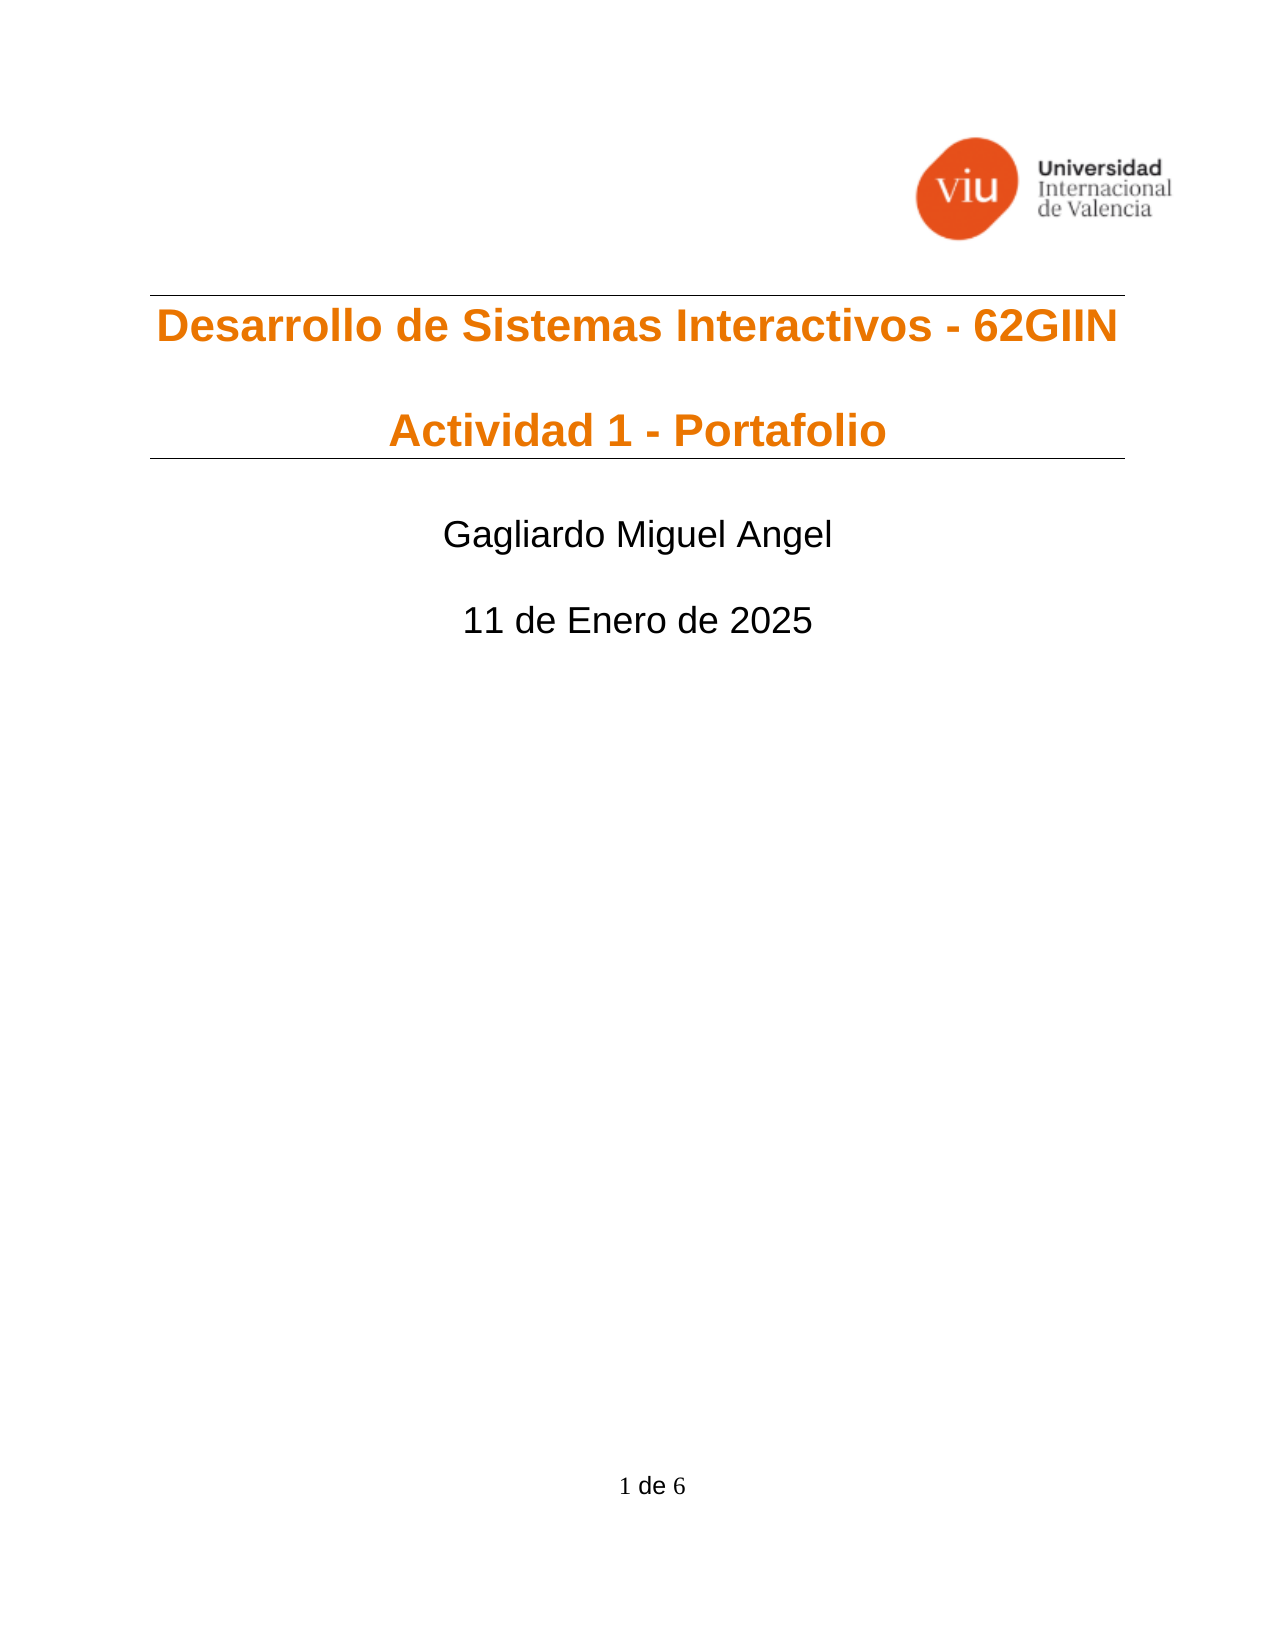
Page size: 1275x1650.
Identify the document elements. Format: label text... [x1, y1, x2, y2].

text Desarrollo de Sistemas Interactivos - 62GIIN [150, 296, 1125, 351]
text Gagliardo Miguel Angel [150, 512, 1125, 555]
picture [913, 134, 1175, 245]
text Actividad 1 - Portafolio [150, 400, 1125, 458]
text 11 de Enero de 2025 [150, 598, 1125, 641]
